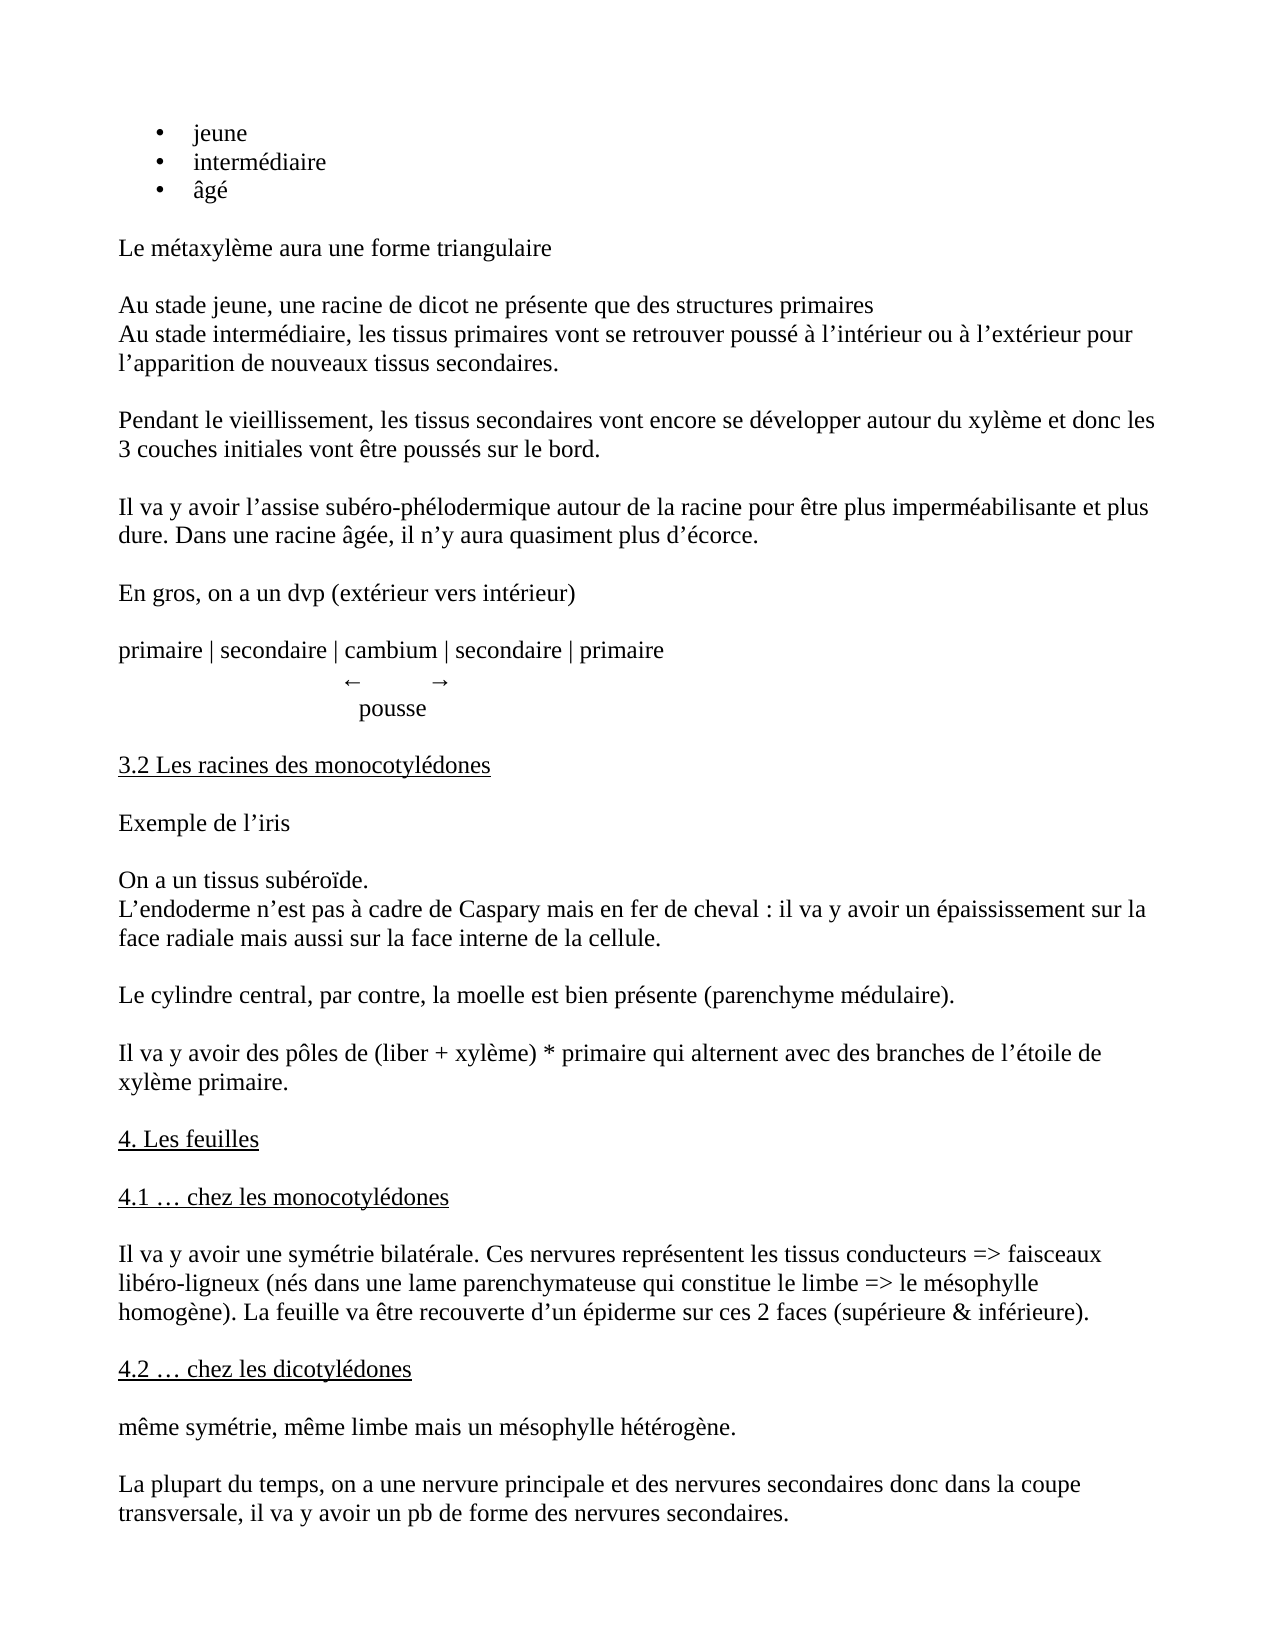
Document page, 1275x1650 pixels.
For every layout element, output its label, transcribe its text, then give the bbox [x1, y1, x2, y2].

text Le métaxylème aura une forme triangulaire [118, 233, 1157, 262]
text 4. Les feuilles [118, 1124, 1157, 1153]
text pousse [118, 693, 1157, 722]
text Au stade jeune, une racine de dicot ne présente que des structures primaires [118, 291, 1157, 319]
text 3.2 Les racines des monocotylédones [118, 751, 1157, 779]
text Il va y avoir des pôles de (liber + xylème) * primaire qui alternent avec des branches de l’étoile de xylème primaire. [118, 1038, 1157, 1096]
text L’endoderme n’est pas à cadre de Caspary mais en fer de cheval : il va y avoir un épaississement sur la face radiale mais aussi sur la face interne de la cellule. [118, 894, 1157, 952]
text Il va y avoir une symétrie bilatérale. Ces nervures représentent les tissus conducteurs => faisceaux libéro-ligneux (nés dans une lame parenchymateuse qui constitue le limbe => le mésophylle homogène). La feuille va être recouverte d’un épiderme sur ces 2 faces (supérieure & inférieure). [118, 1239, 1157, 1326]
text La plupart du temps, on a une nervure principale et des nervures secondaires donc dans la coupe transversale, il va y avoir un pb de forme des nervures secondaires. [118, 1469, 1157, 1527]
text On a un tissus subéroïde. [118, 866, 1157, 894]
text 4.1 … chez les monocotylédones [118, 1182, 1157, 1211]
text Pendant le vieillissement, les tissus secondaires vont encore se développer autour du xylème et donc les 3 couches initiales vont être poussés sur le bord. [118, 406, 1157, 463]
text 4.2 … chez les dicotylédones [118, 1354, 1157, 1383]
text Il va y avoir l’assise subéro-phélodermique autour de la racine pour être plus imperméabilisante et plus dure. Dans une racine âgée, il n’y aura quasiment plus d’écorce. [118, 492, 1157, 549]
text ← → [118, 664, 1157, 693]
list jeune [156, 118, 1157, 147]
text En gros, on a un dvp (extérieur vers intérieur) [118, 578, 1157, 607]
list âgé [156, 176, 1157, 204]
text Le cylindre central, par contre, la moelle est bien présente (parenchyme médulaire). [118, 981, 1157, 1009]
text Exemple de l’iris [118, 808, 1157, 837]
text Au stade intermédiaire, les tissus primaires vont se retrouver poussé à l’intérieur ou à l’extérieur pour l’apparition de nouveaux tissus secondaires. [118, 319, 1157, 377]
text primaire | secondaire | cambium | secondaire | primaire [118, 636, 1157, 664]
text même symétrie, même limbe mais un mésophylle hétérogène. [118, 1412, 1157, 1441]
list intermédiaire [156, 147, 1157, 176]
